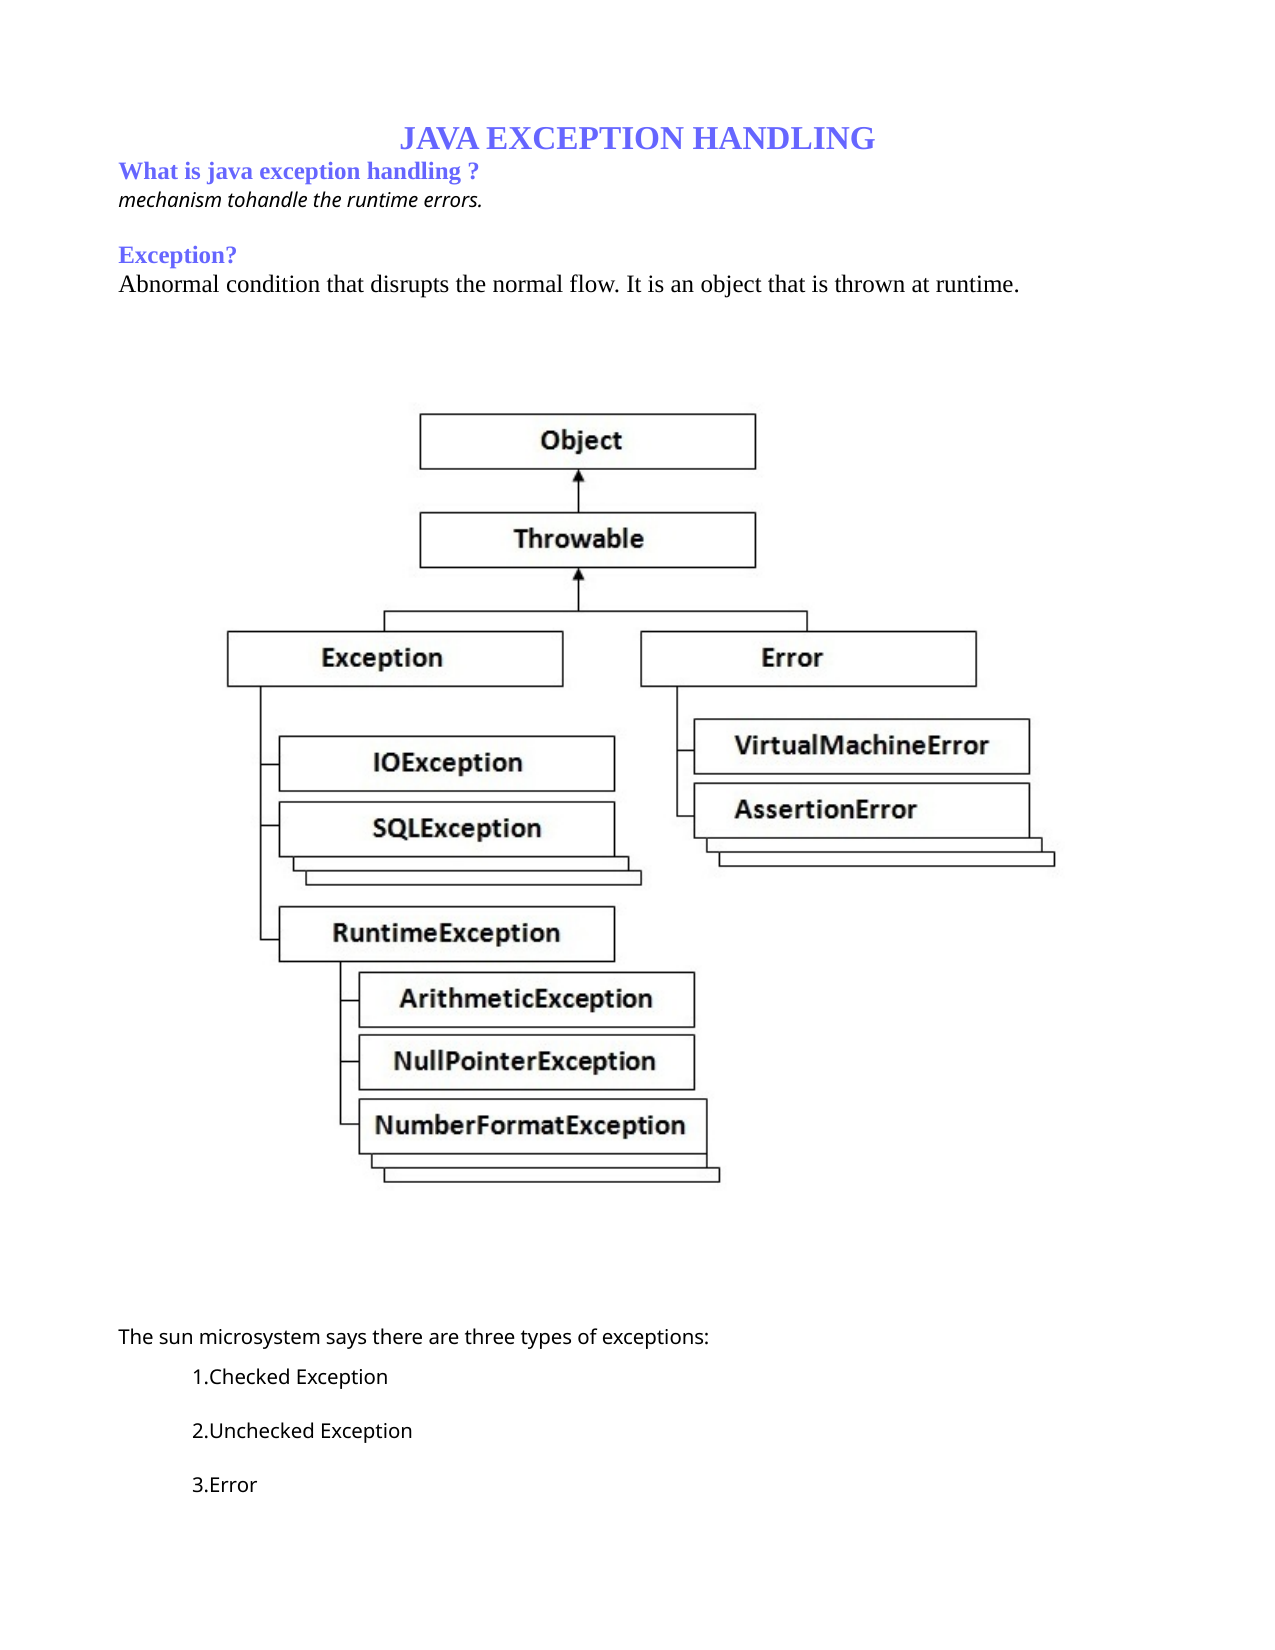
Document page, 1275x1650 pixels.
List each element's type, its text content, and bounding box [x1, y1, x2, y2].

picture [196, 384, 1079, 1208]
list Unchecked Exception [118, 1417, 1157, 1445]
text The sun microsystem says there are three types of exceptions: [118, 1323, 1157, 1351]
text Abnormal condition that disrupts the normal flow. It is an object that is thrown at runtime. [118, 269, 1157, 298]
text What is java exception handling ? [118, 156, 1157, 185]
text mechanism tohandle the runtime errors. [118, 185, 1157, 213]
list Error [118, 1471, 1157, 1499]
list Checked Exception [118, 1363, 1157, 1391]
text Exception? [118, 241, 1157, 269]
text JAVA EXCEPTION HANDLING [118, 118, 1157, 156]
